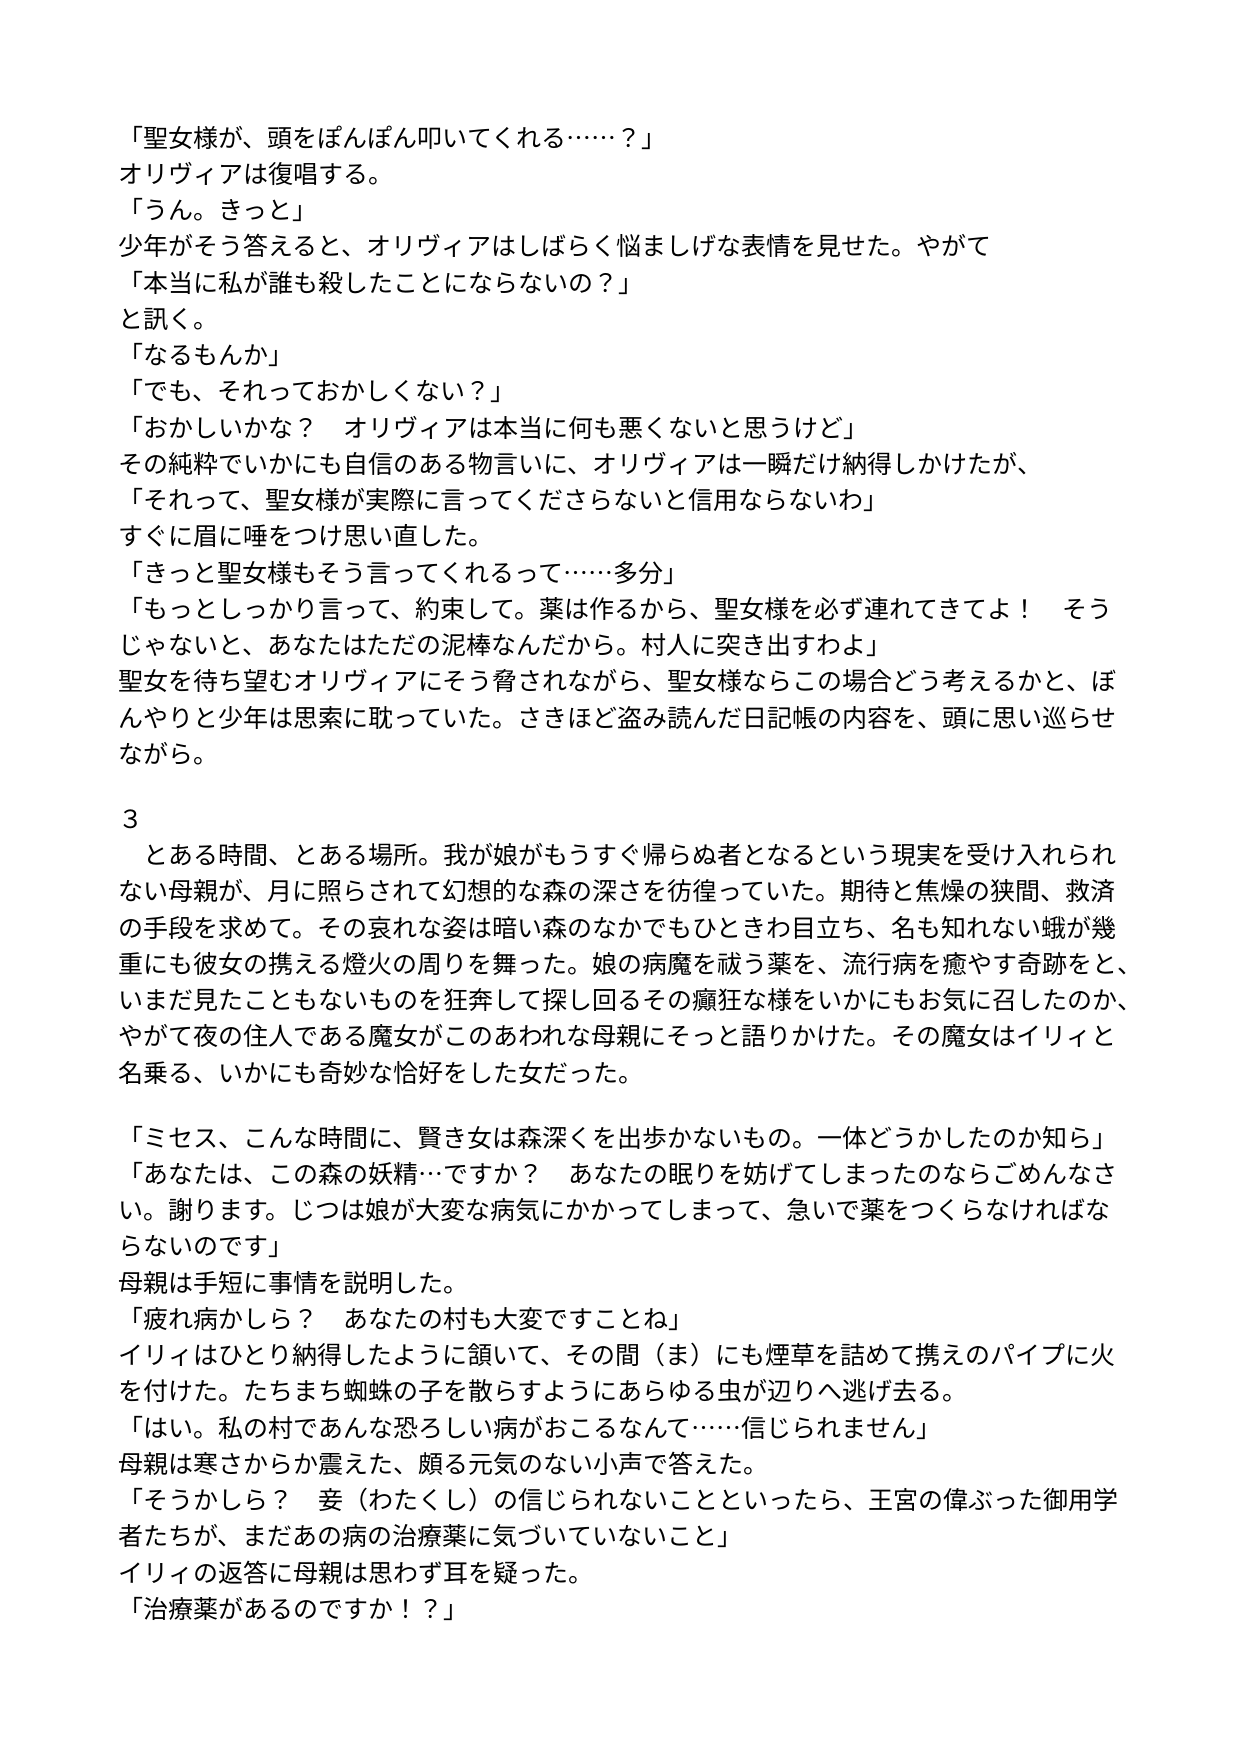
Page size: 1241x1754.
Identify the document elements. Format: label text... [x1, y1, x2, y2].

text と訊く。 [118, 299, 1122, 336]
text イリィの返答に母親は思わず耳を疑った。 [118, 1553, 1122, 1589]
text 「本当に私が誰も殺したことにならないの？」 [118, 263, 1122, 299]
text 「ミセス、こんな時間に、賢き女は森深くを出歩かないもの。一体どうかしたのか知ら」 [118, 1118, 1122, 1154]
text とある時間、とある場所。我が娘がもうすぐ帰らぬ者となるという現実を受け入れられない母親が、月に照らされて幻想的な森の深さを彷徨っていた。期待と焦燥の狭間、救済の手段を求めて。その哀れな姿は暗い森のなかでもひときわ目立ち、名も知れない蛾が幾重にも彼女の携える燈火の周りを舞った。娘の病魔を祓う薬を、流行病を癒やす奇跡をと、いまだ見たこともないものを狂奔して探し回るその癲狂な様をいかにもお気に召したのか、やがて夜の住人である魔女がこのあわれな母親にそっと語りかけた。その魔女はイリィと名乗る、いかにも奇妙な恰好をした女だった。 [118, 836, 1122, 1089]
text 「おかしいかな？ オリヴィアは本当に何も悪くないと思うけど」 [118, 408, 1122, 444]
text 「でも、それっておかしくない？」 [118, 372, 1122, 408]
text すぐに眉に唾をつけ思い直した。 [118, 517, 1122, 553]
text イリィはひとり納得したように頷いて、その間（ま）にも煙草を詰めて携えのパイプに火を付けた。たちまち蜘蛛の子を散らすようにあらゆる虫が辺りへ逃げ去る。 [118, 1336, 1122, 1408]
text 「きっと聖女様もそう言ってくれるって……多分」 [118, 553, 1122, 589]
text 「それって、聖女様が実際に言ってくださらないと信用ならないわ」 [118, 481, 1122, 517]
text 少年がそう答えると、オリヴィアはしばらく悩ましげな表情を見せた。やがて [118, 227, 1122, 263]
text オリヴィアは復唱する。 [118, 154, 1122, 191]
text 「そうかしら？ 妾（わたくし）の信じられないことといったら、王宮の偉ぶった御用学者たちが、まだあの病の治療薬に気づいていないこと」 [118, 1481, 1122, 1553]
text 「もっとしっかり言って、約束して。薬は作るから、聖女様を必ず連れてきてよ！ そうじゃないと、あなたはただの泥棒なんだから。村人に突き出すわよ」 [118, 589, 1122, 662]
text 「うん。きっと」 [118, 191, 1122, 227]
text 「なるもんか」 [118, 336, 1122, 372]
text 母親は手短に事情を説明した。 [118, 1263, 1122, 1299]
text 「治療薬があるのですか！？」 [118, 1589, 1122, 1626]
text ３ [118, 799, 1122, 836]
text 「疲れ病かしら？ あなたの村も大変ですことね」 [118, 1299, 1122, 1336]
text 「聖女様が、頭をぽんぽん叩いてくれる……？」 [118, 118, 1122, 154]
text 「はい。私の村であんな恐ろしい病がおこるなんて……信じられません」 [118, 1408, 1122, 1444]
text 「あなたは、この森の妖精…ですか？ あなたの眠りを妨げてしまったのならごめんなさい。謝ります。じつは娘が大変な病気にかかってしまって、急いで薬をつくらなければならないのです」 [118, 1154, 1122, 1263]
text 母親は寒さからか震えた、頗る元気のない小声で答えた。 [118, 1444, 1122, 1481]
text その純粋でいかにも自信のある物言いに、オリヴィアは一瞬だけ納得しかけたが、 [118, 444, 1122, 481]
text 聖女を待ち望むオリヴィアにそう脅されながら、聖女様ならこの場合どう考えるかと、ぼんやりと少年は思索に耽っていた。さきほど盗み読んだ日記帳の内容を、頭に思い巡らせながら。 [118, 662, 1122, 771]
